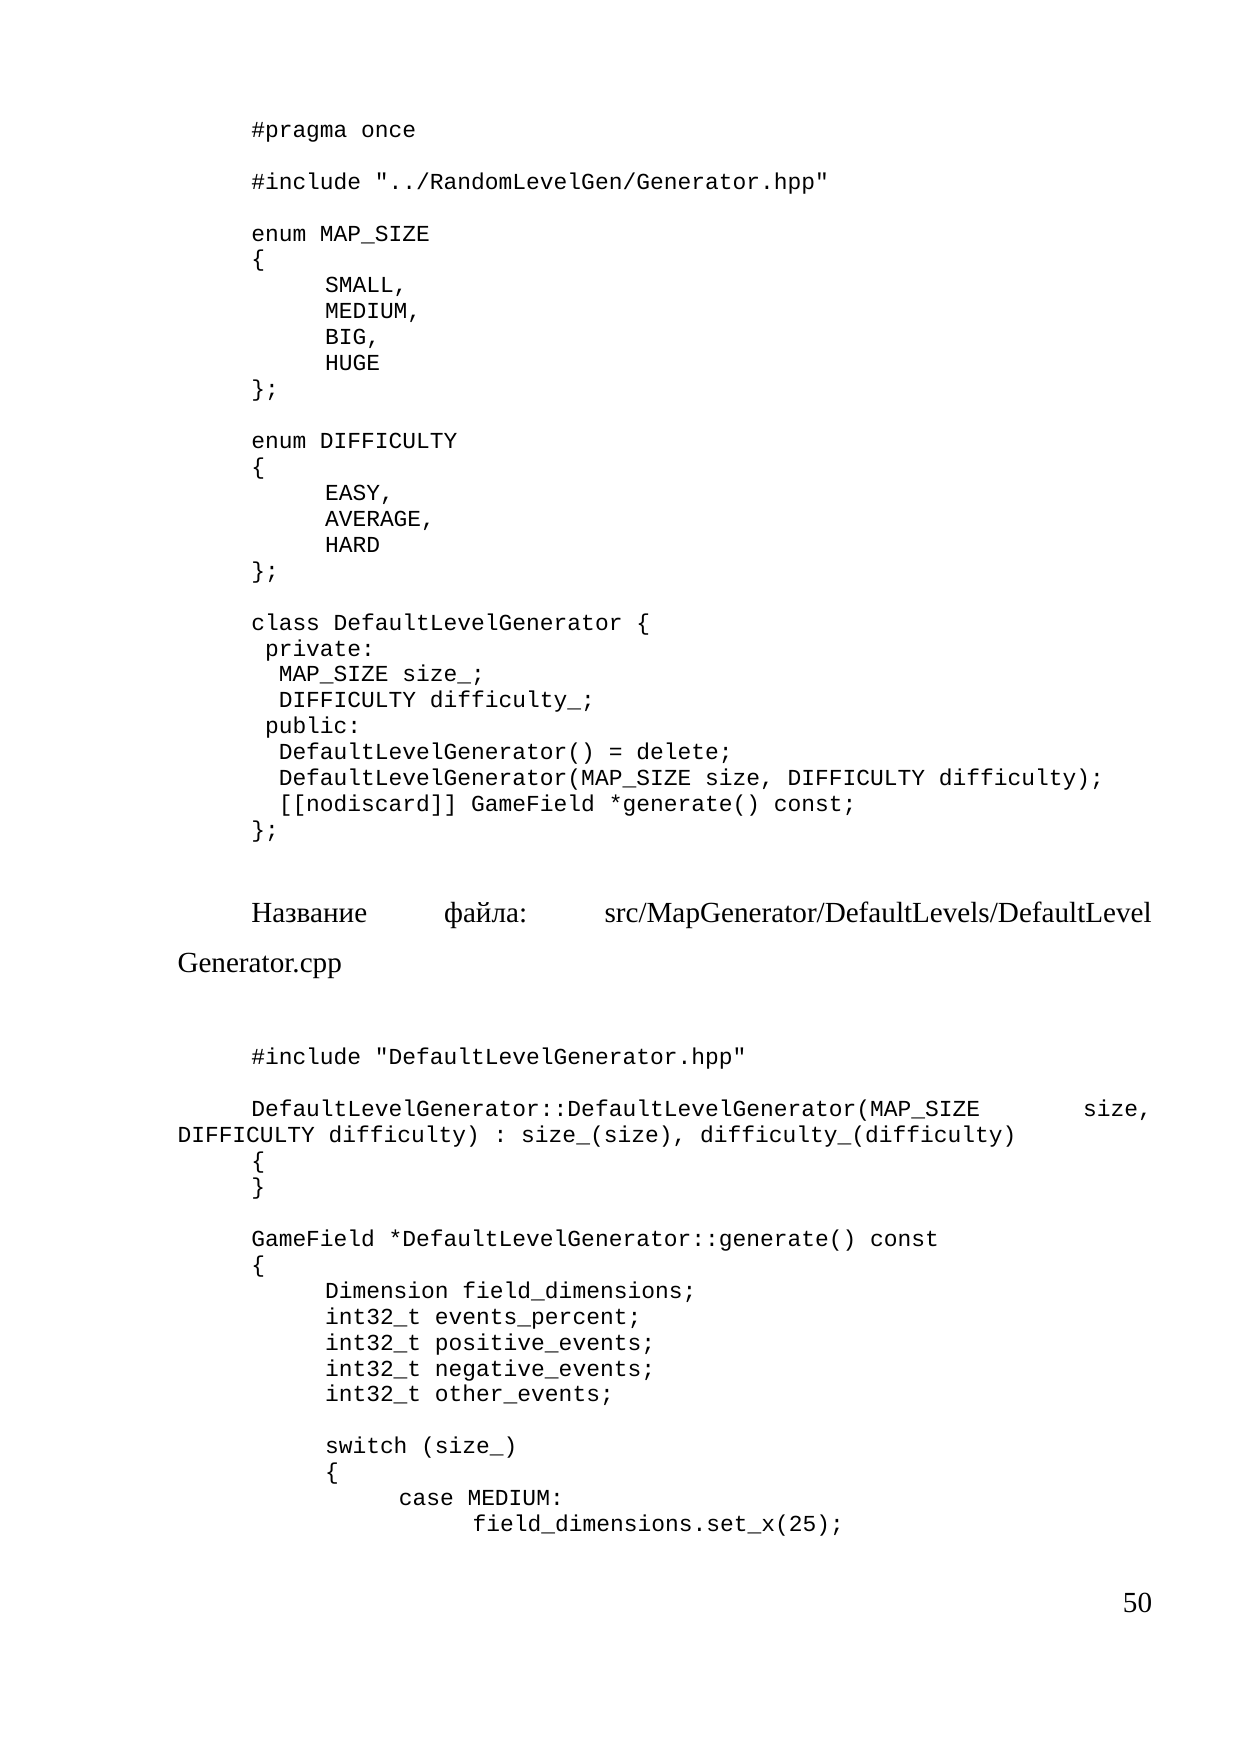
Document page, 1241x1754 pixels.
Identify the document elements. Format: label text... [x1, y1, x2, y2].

text #include "../RandomLevelGen/Generator.hpp" [177, 170, 1152, 196]
text int32_t events_percent; [177, 1305, 1152, 1331]
text DefaultLevelGenerator::DefaultLevelGenerator(MAP_SIZE size, DIFFICULTY difficulty) : size_(size), difficulty_(difficulty) [177, 1097, 1152, 1149]
text MEDIUM, [177, 300, 1152, 326]
text GameField *DefaultLevelGenerator::generate() const [177, 1227, 1152, 1253]
text DIFFICULTY difficulty_; [177, 689, 1152, 715]
text public: [177, 715, 1152, 741]
text enum MAP_SIZE [177, 222, 1152, 248]
text int32_t negative_events; [177, 1357, 1152, 1383]
text SMALL, [177, 274, 1152, 300]
text BIG, [177, 326, 1152, 352]
text case MEDIUM: [177, 1487, 1152, 1512]
text class DefaultLevelGenerator { [177, 611, 1152, 637]
text Dimension field_dimensions; [177, 1279, 1152, 1305]
text DefaultLevelGenerator(MAP_SIZE size, DIFFICULTY difficulty); [177, 767, 1152, 792]
text [[nodiscard]] GameField *generate() const; [177, 792, 1152, 818]
text }; [177, 818, 1152, 844]
text enum DIFFICULTY [177, 429, 1152, 455]
text { [177, 248, 1152, 274]
text { [177, 455, 1152, 481]
text field_dimensions.set_x(25); [177, 1512, 1152, 1538]
text Название файла: src/MapGenerator/DefaultLevels/DefaultLevel Generator.cpp [177, 895, 1152, 978]
text }; [177, 559, 1152, 585]
text #pragma once [177, 118, 1152, 144]
text HUGE [177, 352, 1152, 377]
text { [177, 1149, 1152, 1175]
text switch (size_) [177, 1435, 1152, 1461]
text DefaultLevelGenerator() = delete; [177, 741, 1152, 767]
text { [177, 1253, 1152, 1279]
text HARD [177, 533, 1152, 559]
text EASY, [177, 481, 1152, 507]
text MAP_SIZE size_; [177, 663, 1152, 689]
text private: [177, 637, 1152, 663]
text #include "DefaultLevelGenerator.hpp" [177, 1046, 1152, 1072]
text } [177, 1175, 1152, 1201]
text }; [177, 377, 1152, 403]
text AVERAGE, [177, 507, 1152, 533]
text int32_t other_events; [177, 1383, 1152, 1409]
text int32_t positive_events; [177, 1331, 1152, 1357]
text { [177, 1461, 1152, 1487]
